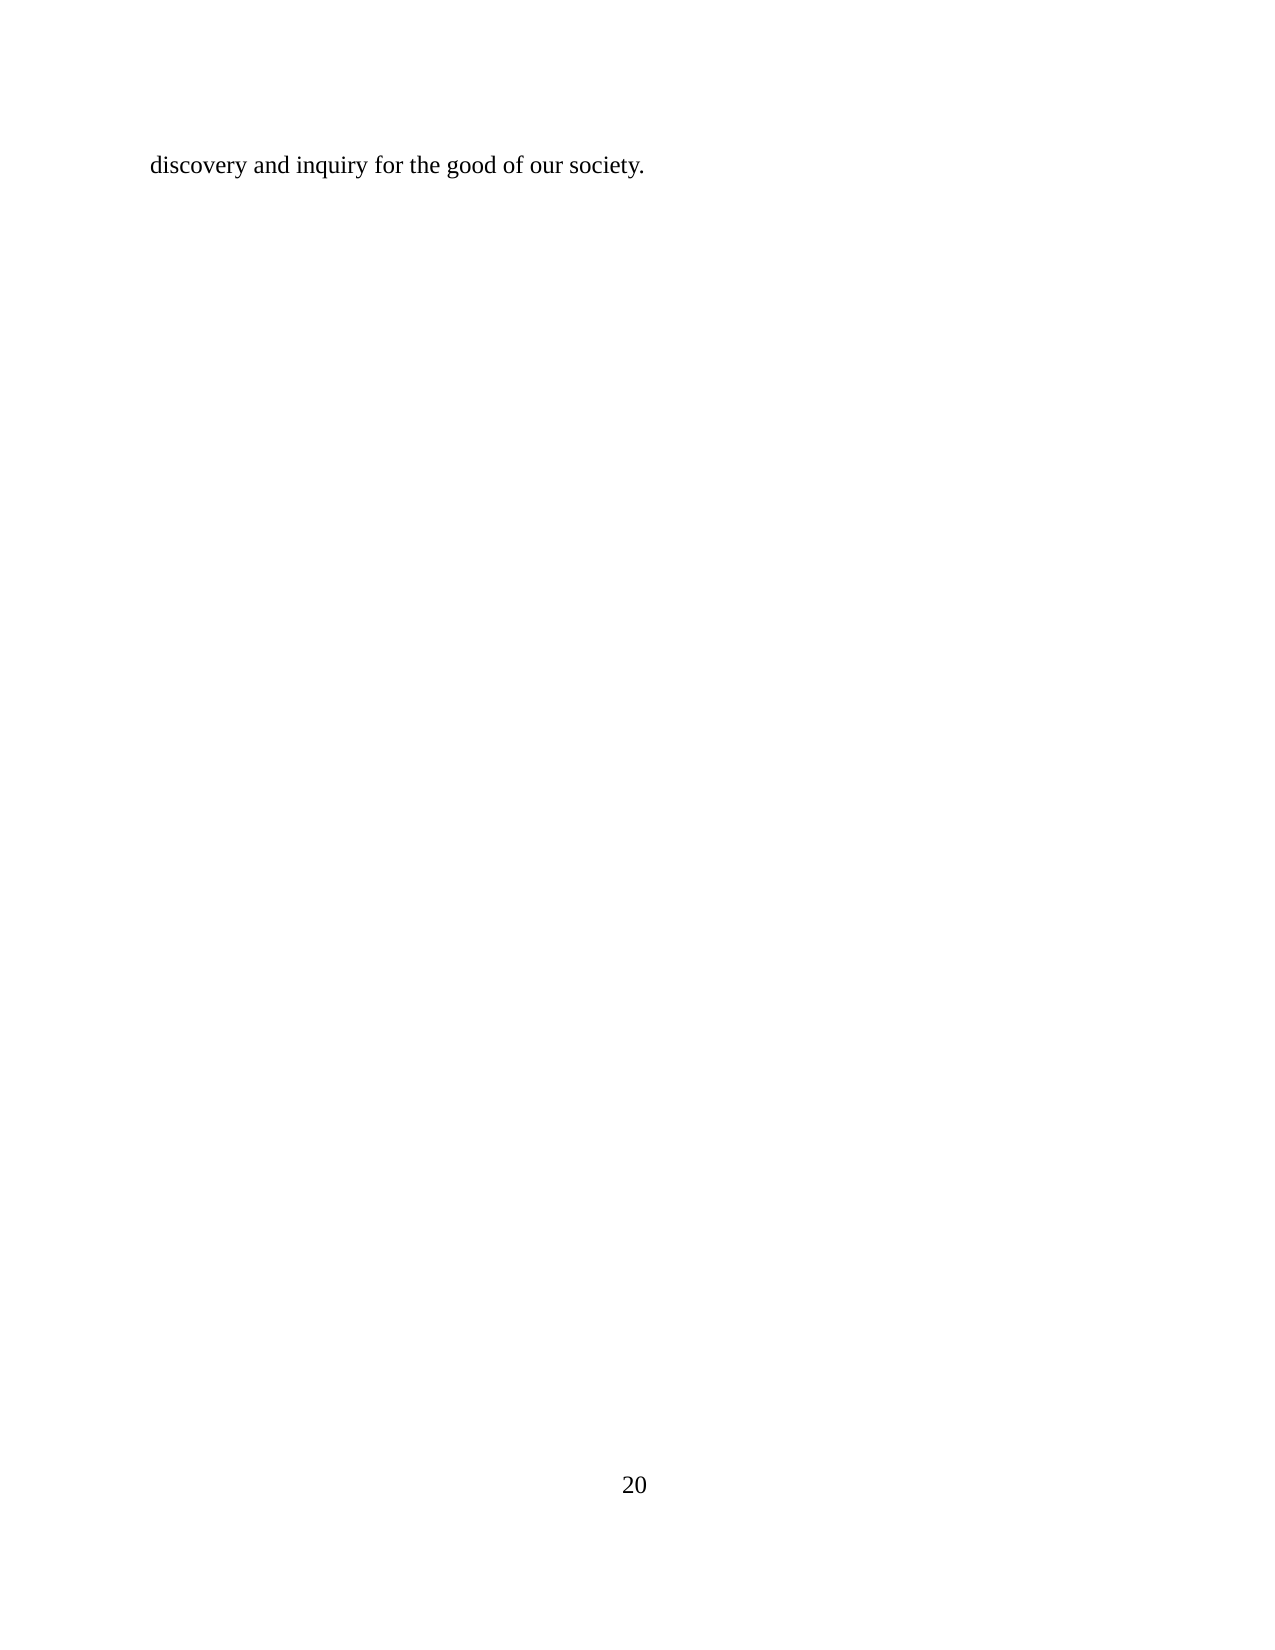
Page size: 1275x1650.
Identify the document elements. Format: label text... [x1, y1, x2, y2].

text discovery and inquiry for the good of our society. [150, 150, 1125, 179]
